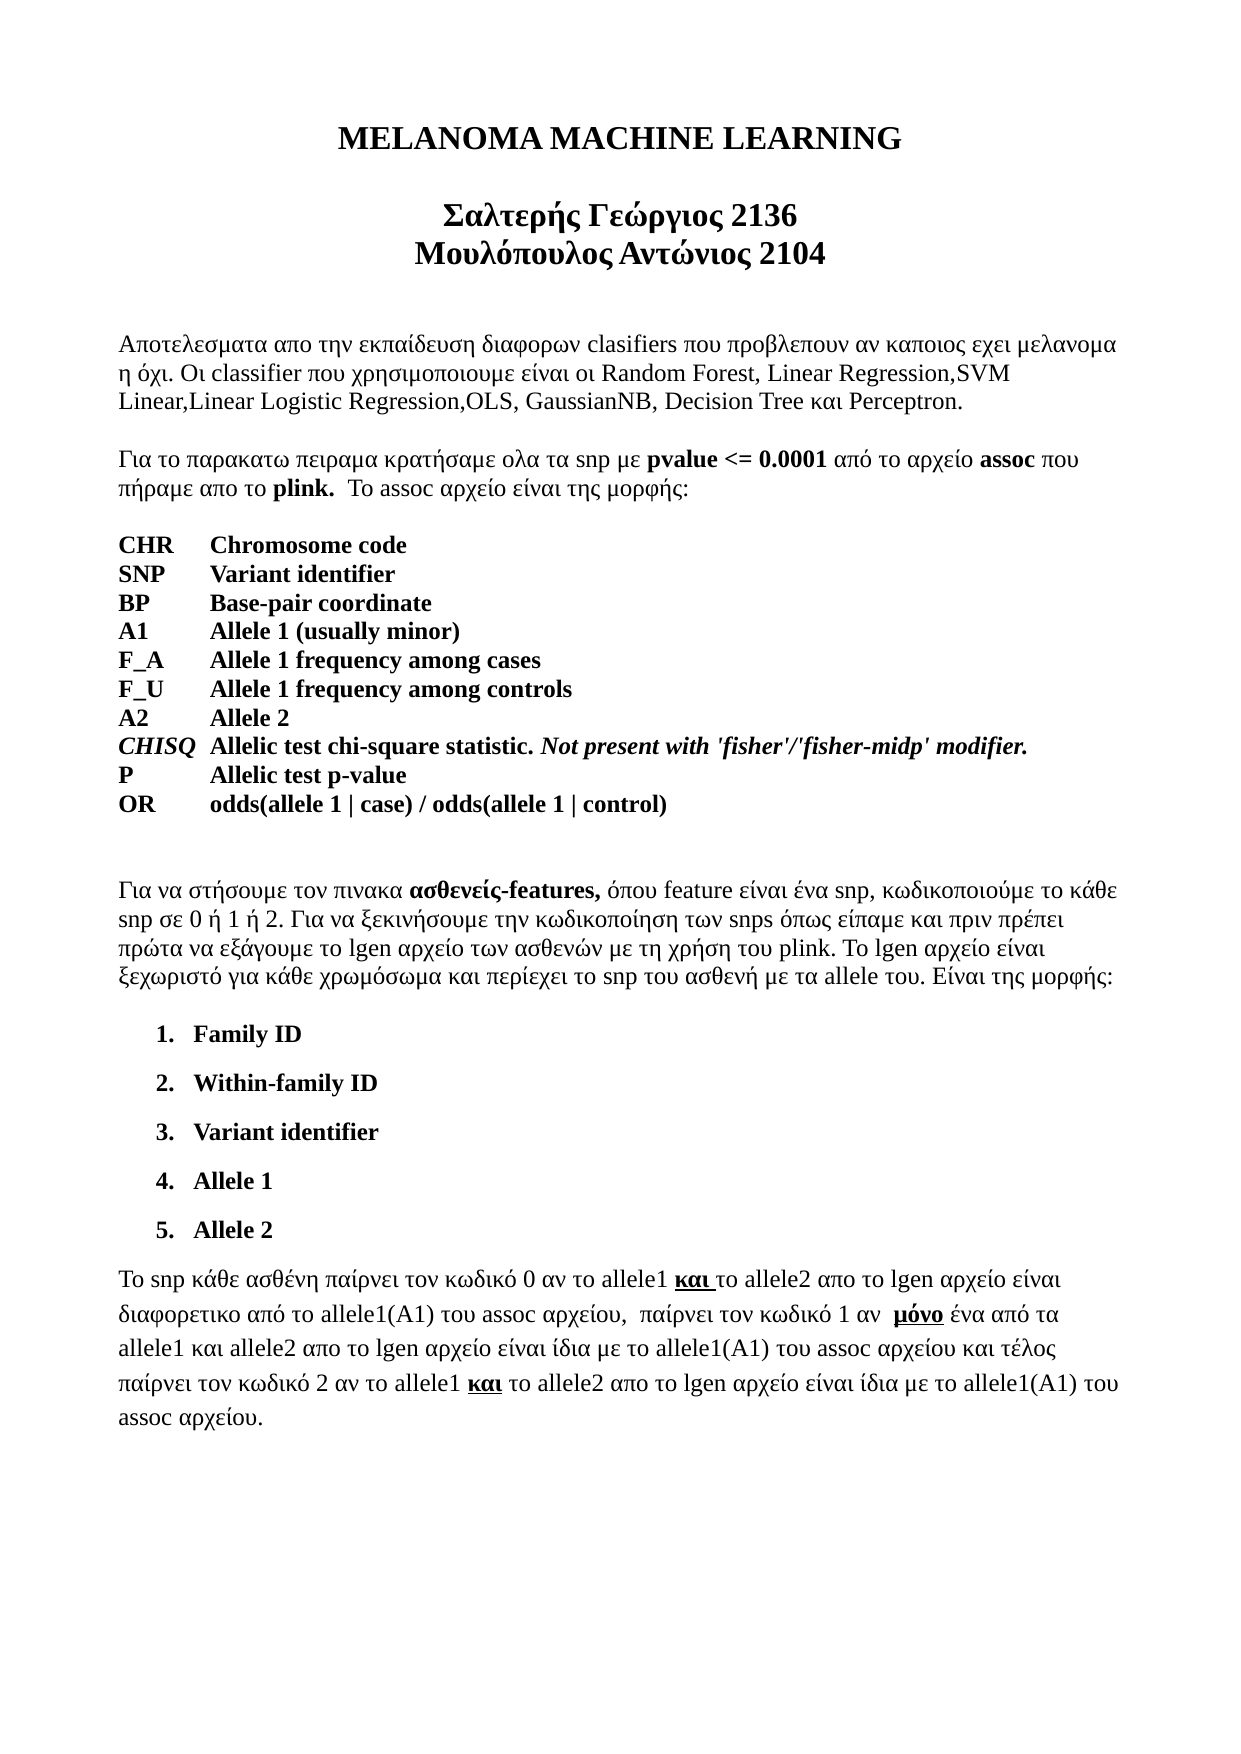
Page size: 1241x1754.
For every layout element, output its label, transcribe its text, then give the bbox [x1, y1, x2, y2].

list Within-family ID [156, 1068, 1122, 1097]
table_cell Variant identifier [210, 559, 1058, 588]
text MELANOMA MACHINE LEARNING [118, 118, 1122, 156]
table_cell Base-pair coordinate [210, 588, 1058, 616]
table_cell CHISQ [118, 731, 209, 760]
table_cell A2 [118, 703, 209, 731]
table_cell SNP [118, 559, 209, 588]
table_cell odds(allele 1 | case) / odds(allele 1 | control) [210, 789, 1058, 818]
text Αποτελεσματα απο την εκπαίδευση διαφορων clasifiers που προβλεπουν αν καποιος εχει μελανομα η όχι. Οι classifier που χρησιμοποιουμε είναι οι Random Forest, Linear Regression,SVM Linear,Linear Logistic Regression,OLS, GaussianNB, Decision Tree και Perceptron. [118, 329, 1122, 415]
table_cell Allele 1 frequency among controls [210, 674, 1058, 703]
list Allele 2 [156, 1215, 1122, 1244]
text Μουλόπουλος Αντώνιος 2104 [118, 233, 1122, 271]
table_cell OR [118, 789, 209, 818]
table_cell Allele 1 frequency among cases [210, 645, 1058, 674]
table_cell Allele 2 [210, 703, 1058, 731]
table_cell BP [118, 588, 209, 616]
list Family ID [156, 1019, 1122, 1048]
table_cell A1 [118, 616, 209, 645]
list Allele 1 [156, 1166, 1122, 1195]
table_header CHR [118, 530, 209, 559]
text Για να στήσουμε τον πινακα ασθενείς-features, όπου feature είναι ένα snp, κωδικοποιούμε το κάθε snp σε 0 ή 1 ή 2. Για να ξεκινήσουμε την κωδικοποίηση των snps όπως είπαμε και πριν πρέπει πρώτα να εξάγουμε το lgen αρχείο των ασθενών με τη χρήση του plink. To lgen αρχείο είναι ξεχωριστό για κάθε χρωμόσωμα και περίεχει το snp του ασθενή με τα allele του. Είναι της μορφής: [118, 875, 1122, 990]
table_header Chromosome code [210, 530, 1058, 559]
table_cell P [118, 760, 209, 789]
table_cell F_A [118, 645, 209, 674]
text Για το παρακατω πειραμα κρατήσαμε ολα τα snp με pvalue <= 0.0001 από το αρχείο assoc που πήραμε απο το plink. Το assoc αρχείο είναι της μορφής: [118, 444, 1122, 501]
text Το snp κάθε ασθένη παίρνει τον κωδικό 0 αν το allele1 και το allele2 απο το lgen αρχείο είναι διαφορετικο από το allele1(A1) του assoc αρχείου, παίρνει τον κωδικό 1 αν μόνο ένα από τα allele1 και allele2 απο το lgen αρχείο είναι ίδια με το allele1(A1) του assoc αρχείου και τέλος παίρνει τον κωδικό 2 αν το allele1 και το allele2 απο το lgen αρχείο είναι ίδια με το allele1(A1) του assoc αρχείου. [118, 1264, 1122, 1431]
list Variant identifier [156, 1117, 1122, 1146]
table_cell Allelic test p-value [210, 760, 1058, 789]
table_cell Allele 1 (usually minor) [210, 616, 1058, 645]
table_cell Allelic test chi-square statistic. Not present with 'fisher'/'fisher-midp' modifier. [210, 731, 1058, 760]
text Σαλτερής Γεώργιος 2136 [118, 195, 1122, 233]
table_cell F_U [118, 674, 209, 703]
